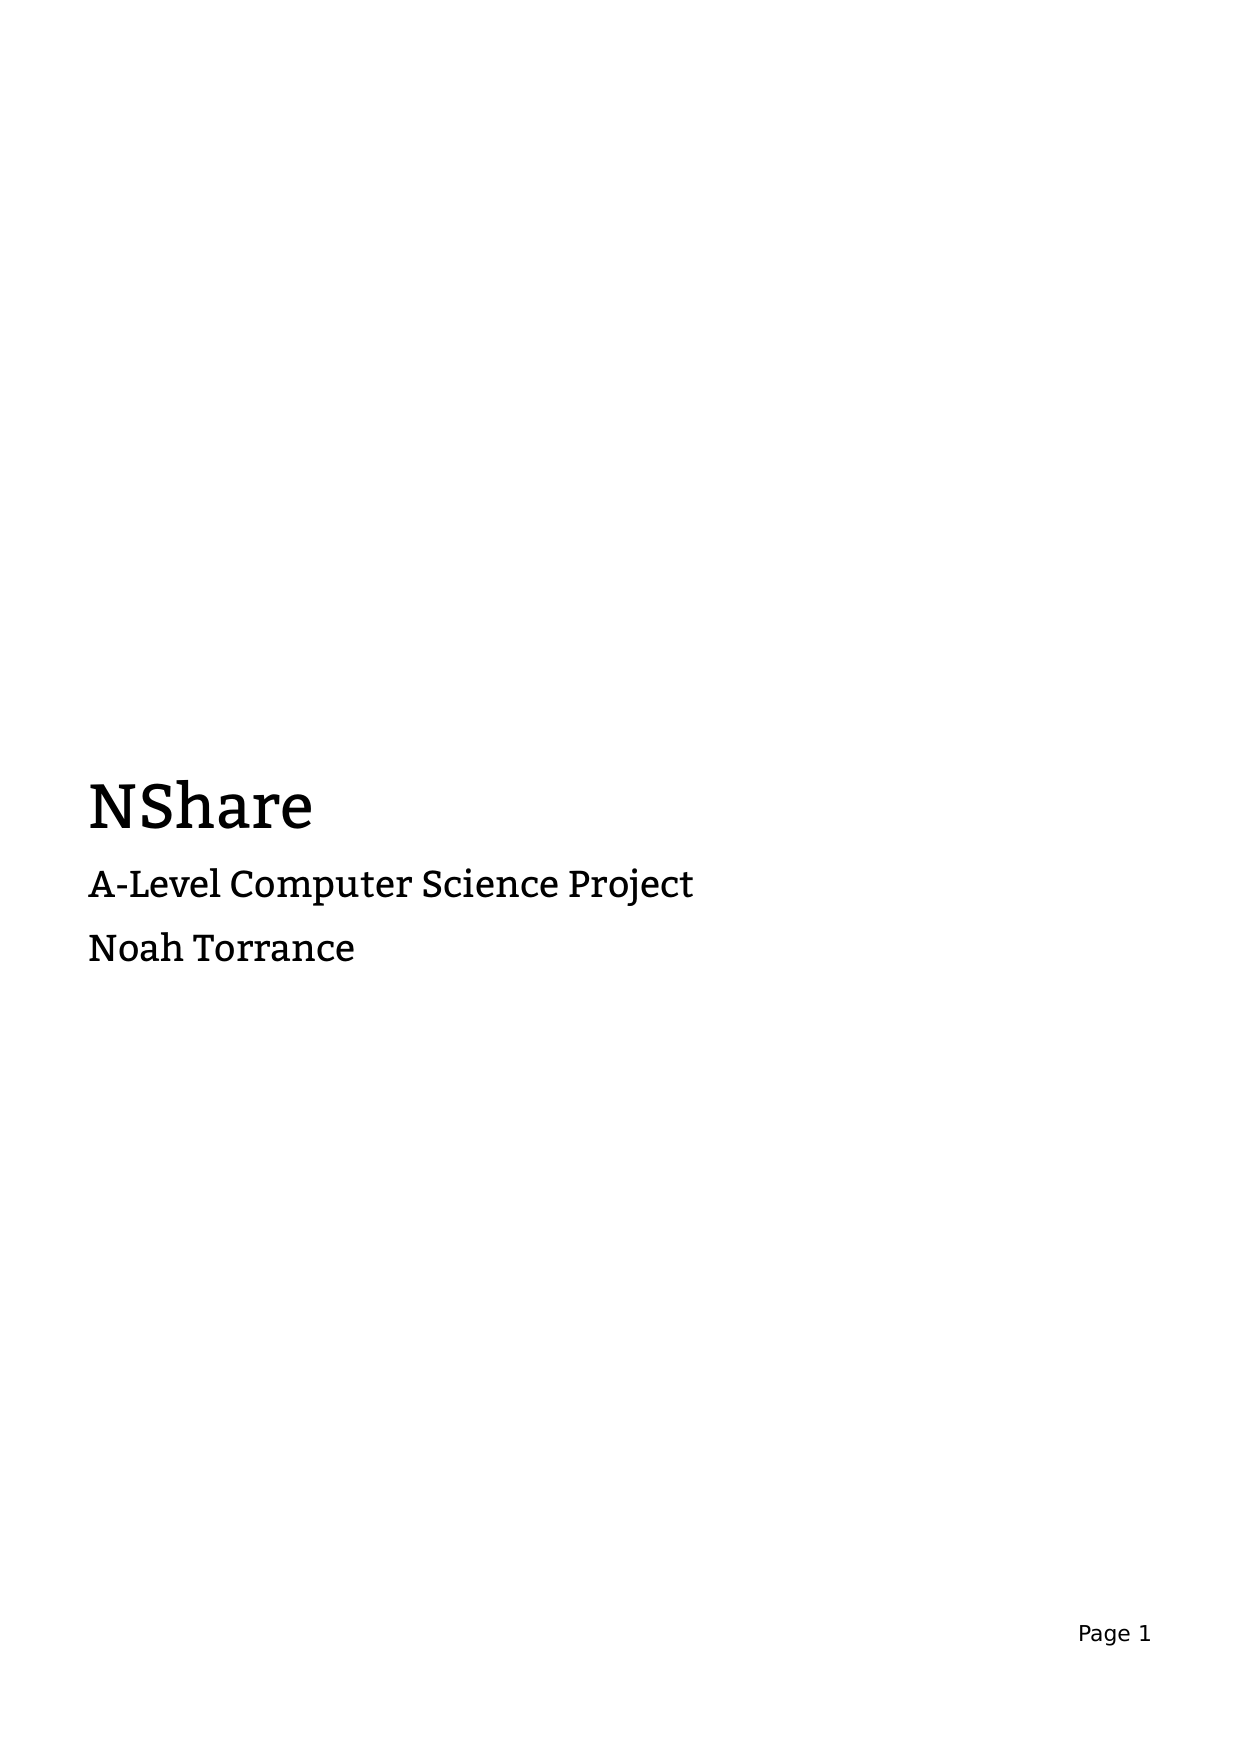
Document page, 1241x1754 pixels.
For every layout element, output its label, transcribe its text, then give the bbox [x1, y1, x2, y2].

subtitle Noah Torrance [88, 925, 1152, 970]
subtitle A-Level Computer Science Project [88, 861, 1152, 906]
title NShare [88, 768, 1152, 843]
